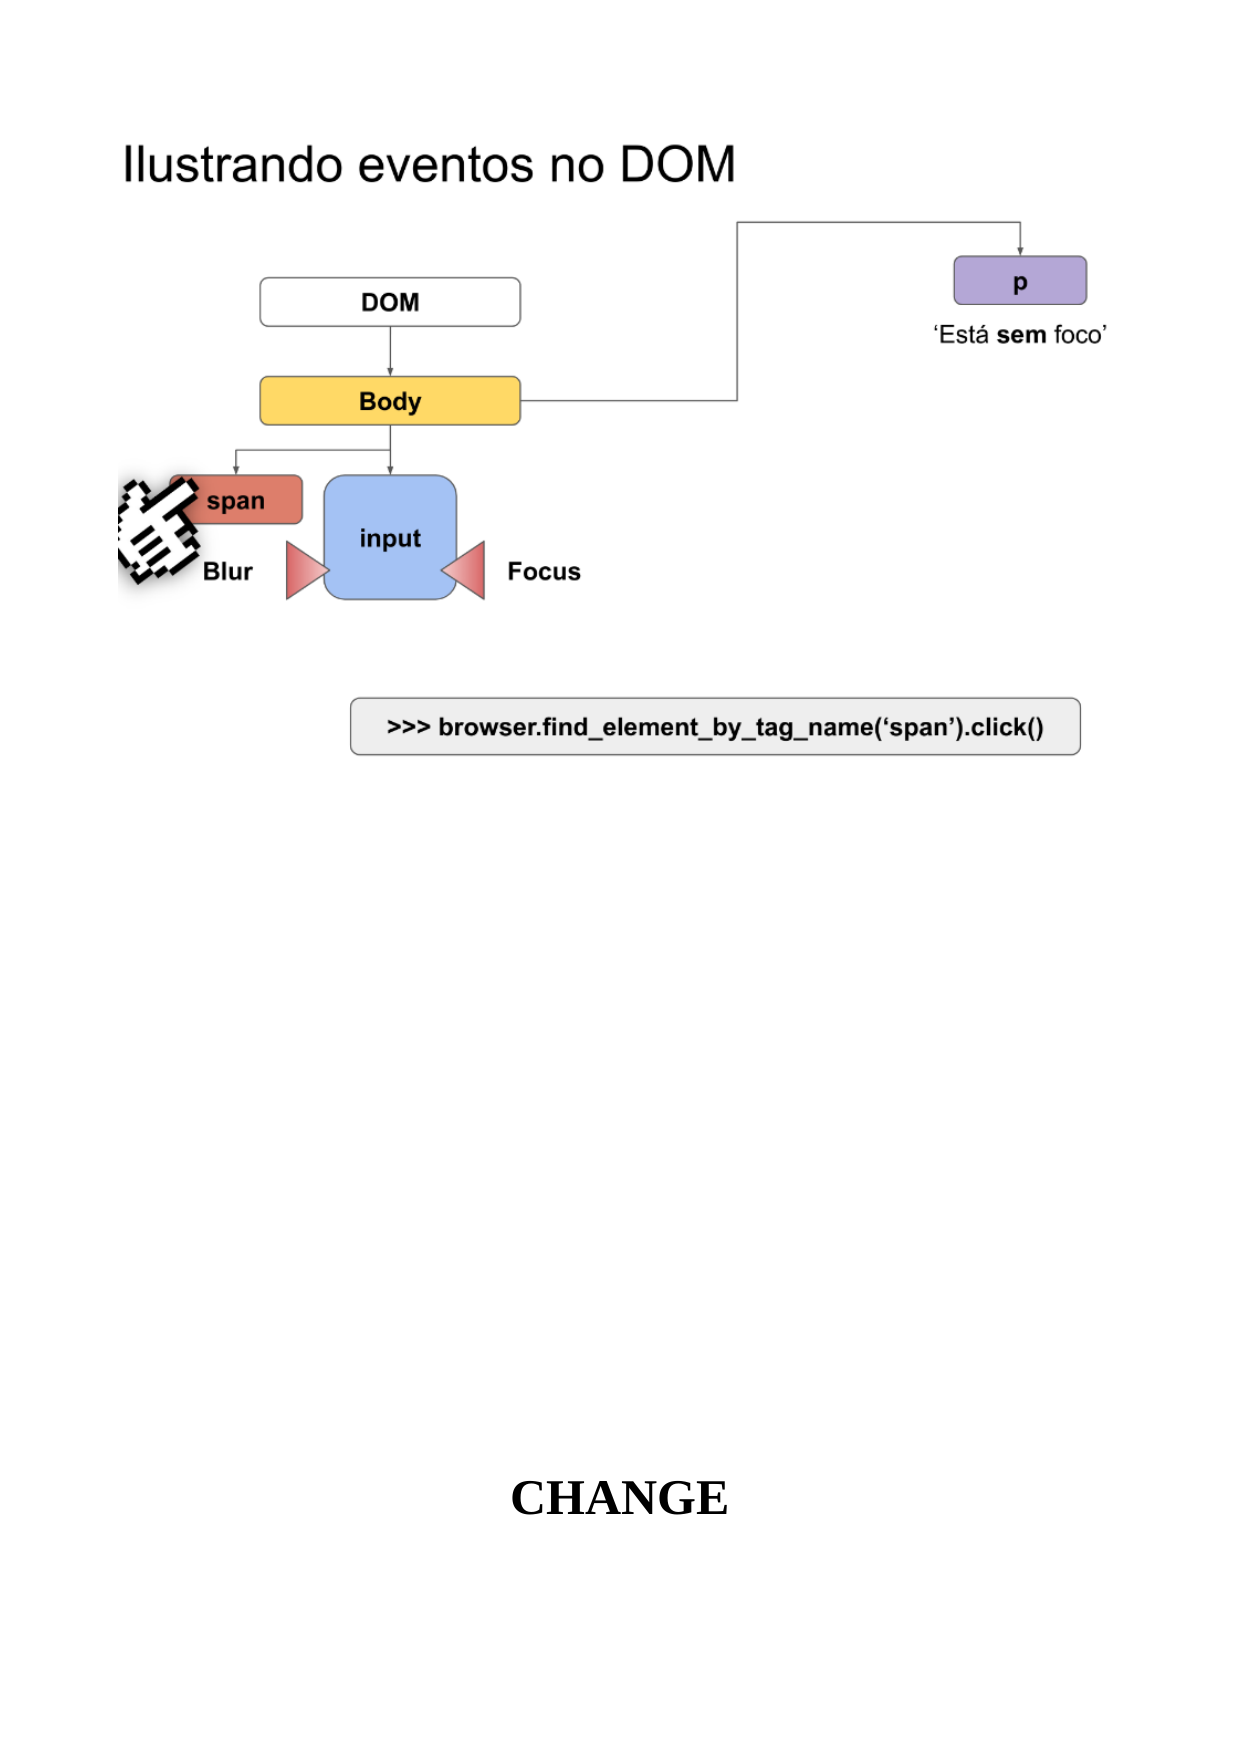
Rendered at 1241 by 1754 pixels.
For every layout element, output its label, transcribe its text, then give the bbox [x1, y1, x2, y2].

picture [118, 128, 1123, 773]
subtitle CHANGE [118, 1468, 1122, 1526]
